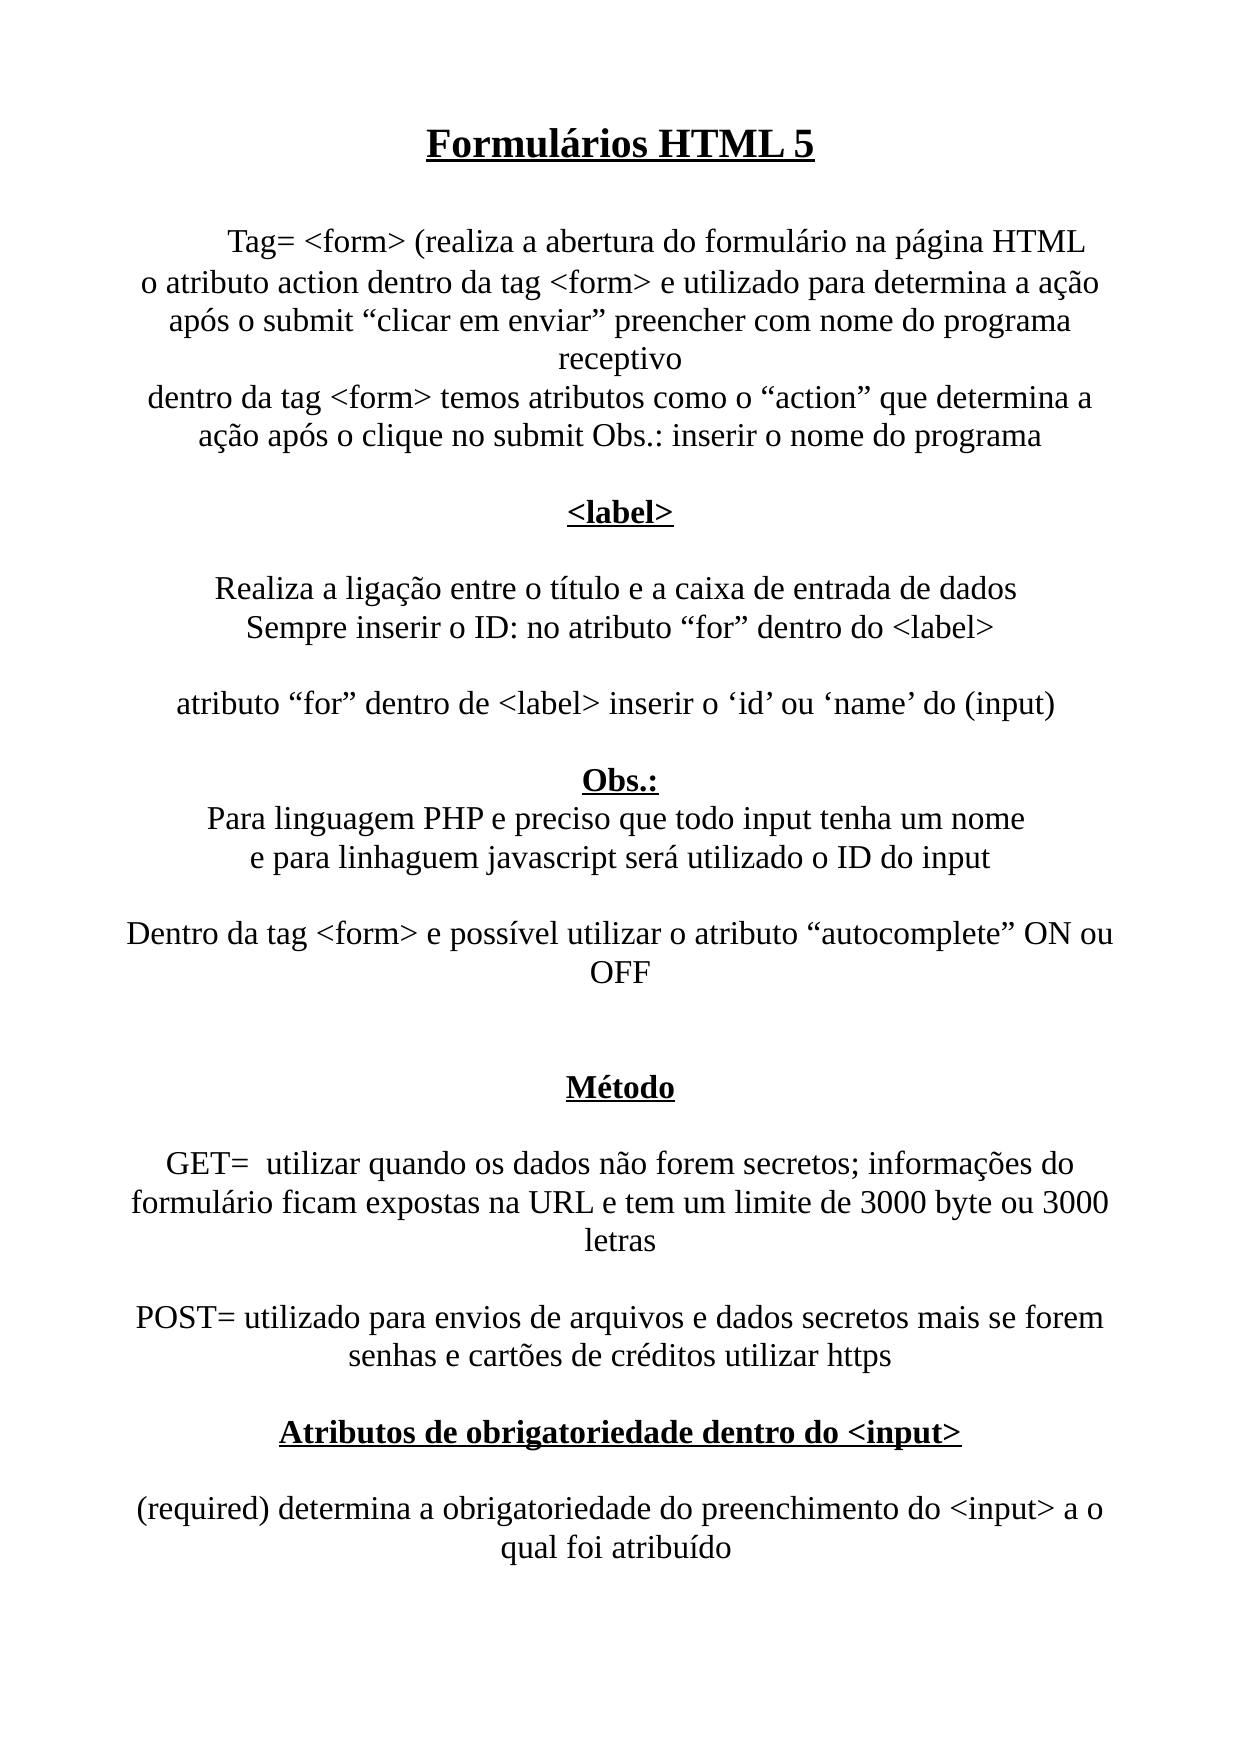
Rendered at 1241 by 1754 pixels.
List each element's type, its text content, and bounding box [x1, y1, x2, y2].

text Atributos de obrigatoriedade dentro do <input> [118, 1412, 1122, 1450]
text (required) determina a obrigatoriedade do preenchimento do <input> a o qual foi atribuído [118, 1488, 1122, 1565]
text POST= utilizado para envios de arquivos e dados secretos mais se forem senhas e cartões de créditos utilizar https [118, 1297, 1122, 1373]
text Formulários HTML 5 [118, 118, 1122, 166]
text GET= utilizar quando os dados não forem secretos; informações do formulário ficam expostas na URL e tem um limite de 3000 byte ou 3000 letras [118, 1143, 1122, 1258]
text <label> [118, 492, 1122, 530]
text Tag= <form> (realiza a abertura do formulário na página HTML [118, 214, 1122, 262]
text Realiza a ligação entre o título e a caixa de entrada de dados [118, 568, 1122, 607]
text atributo “for” dentro de <label> inserir o ‘id’ ou ‘name’ do (input) [118, 683, 1122, 722]
text Dentro da tag <form> e possível utilizar o atributo “autocomplete” ON ou OFF [118, 913, 1122, 990]
text Obs.: [118, 760, 1122, 798]
text Para linguagem PHP e preciso que todo input tenha um nome [118, 798, 1122, 837]
text o atributo action dentro da tag <form> e utilizado para determina a ação após o submit “clicar em enviar” preencher com nome do programa receptivo [118, 262, 1122, 377]
text dentro da tag <form> temos atributos como o “action” que determina a ação após o clique no submit Obs.: inserir o nome do programa [118, 377, 1122, 453]
text Sempre inserir o ID: no atributo “for” dentro do <label> [118, 607, 1122, 645]
text Método [118, 1067, 1122, 1105]
text e para linhaguem javascript será utilizado o ID do input [118, 837, 1122, 875]
